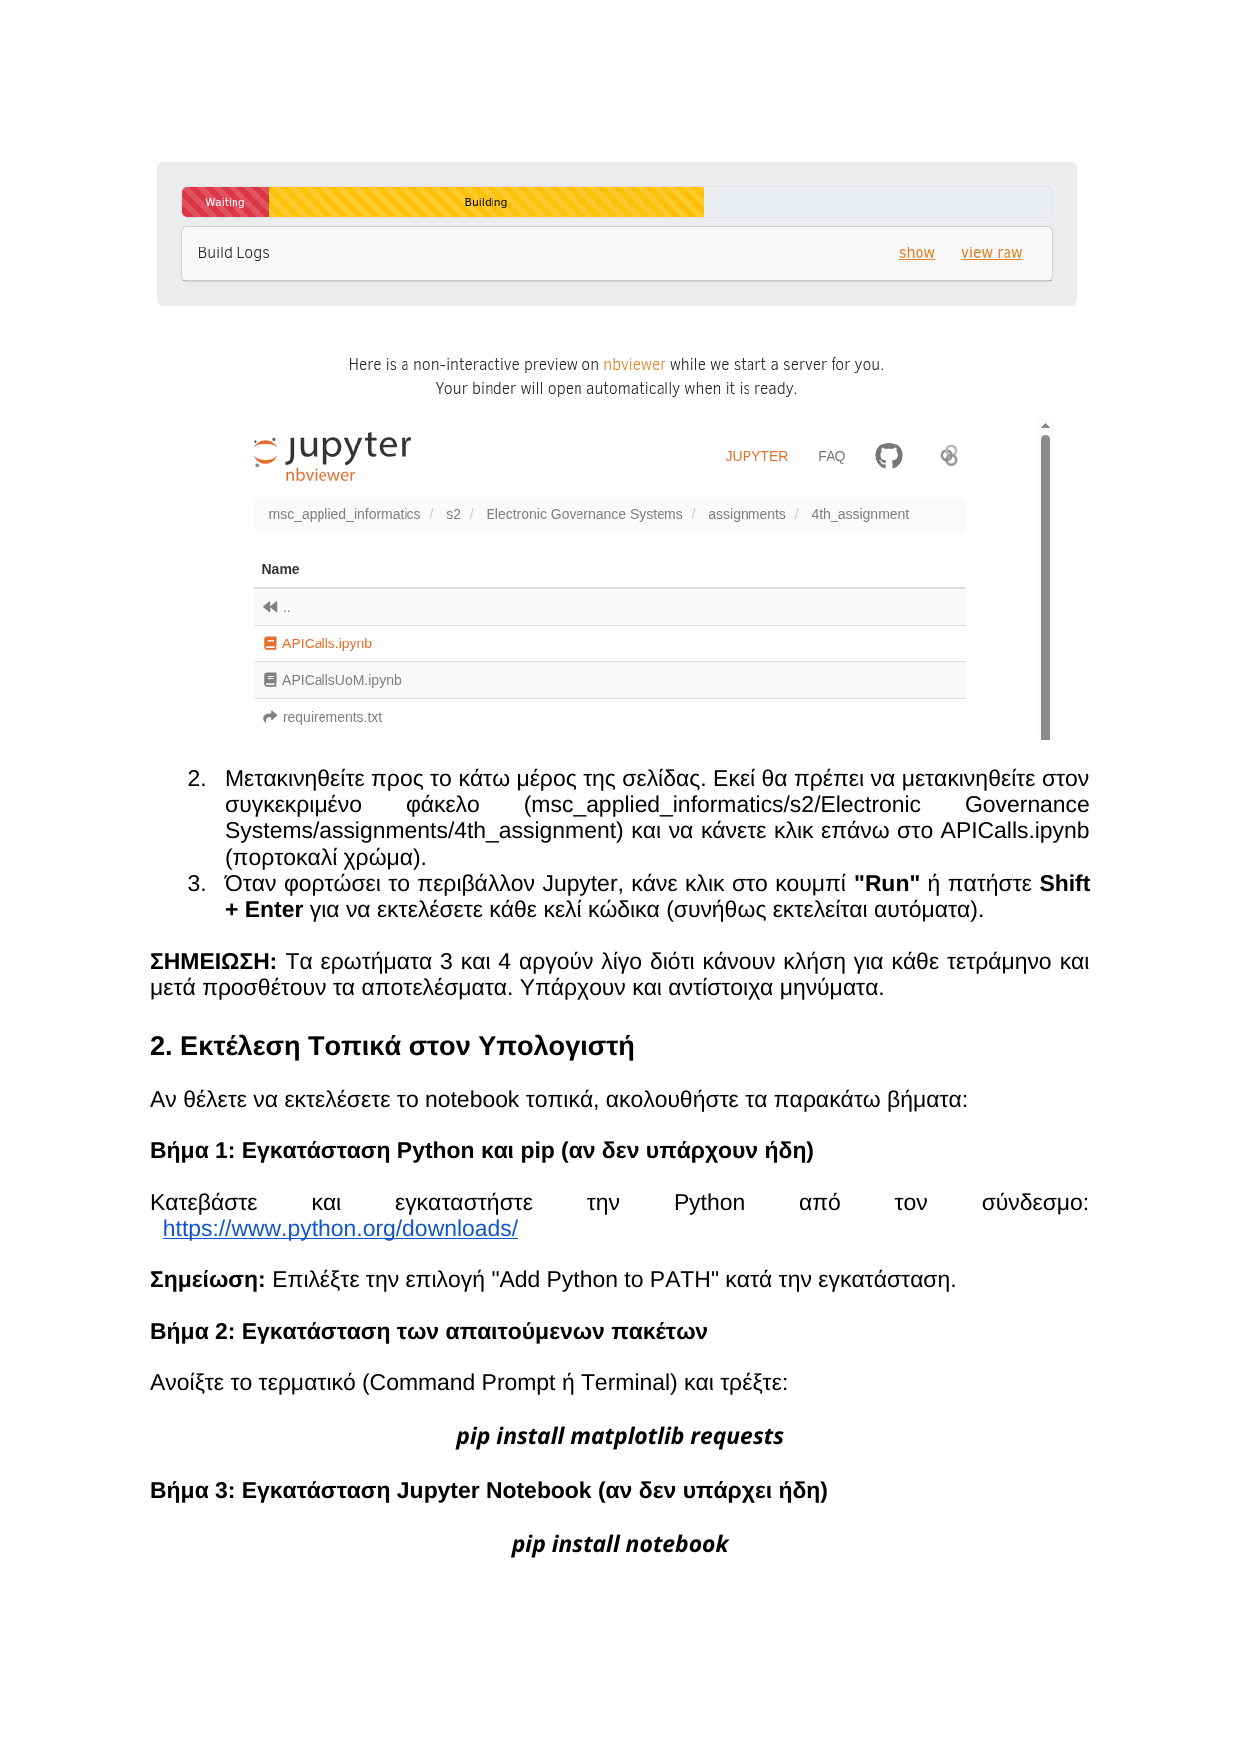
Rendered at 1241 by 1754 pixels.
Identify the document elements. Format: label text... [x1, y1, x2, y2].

text ΣΗΜΕΙΩΣΗ: Τα ερωτήματα 3 και 4 αργούν λίγο διότι κάνουν κλήση για κάθε τετράμηνο και μετά προσθέτουν τα αποτελέσματα. Υπάρχουν και αντίστοιχα μηνύματα. [150, 948, 1090, 1000]
picture [150, 150, 1091, 740]
list Μετακινηθείτε προς το κάτω μέρος της σελίδας. Εκεί θα πρέπει να μετακινηθείτε στον συγκεκριμένο φάκελο (msc_applied_informatics/s2/Electronic Governance Systems/assignments/4th_assignment) και να κάνετε κλικ επάνω στο APICalls.ipynb (πορτοκαλί χρώμα). [187, 764, 1090, 870]
text Ανοίξτε το τερματικό (Command Prompt ή Terminal) και τρέξτε: [150, 1369, 1090, 1395]
list Όταν φορτώσει το περιβάλλον Jupyter, κάνε κλικ στο κουμπί "Run" ή πατήστε Shift + Enter για να εκτελέσετε κάθε κελί κώδικα (συνήθως εκτελείται αυτόματα). [187, 870, 1090, 923]
text 2. Εκτέλεση Τοπικά στον Υπολογιστή [150, 1029, 1090, 1061]
text Βήμα 3: Εγκατάσταση Jupyter Notebook (αν δεν υπάρχει ήδη) [150, 1477, 1090, 1503]
text Βήμα 2: Εγκατάσταση των απαιτούμενων πακέτων [150, 1318, 1090, 1344]
text pip install notebook [150, 1528, 1090, 1559]
text Κατεβάστε και εγκαταστήστε την Python από τον σύνδεσμο: https://www.python.org/downloads/ [150, 1188, 1090, 1241]
text Σημείωση: Επιλέξτε την επιλογή "Add Python to PATH" κατά την εγκατάσταση. [150, 1266, 1090, 1293]
text Βήμα 1: Εγκατάσταση Python και pip (αν δεν υπάρχουν ήδη) [150, 1137, 1090, 1163]
text Αν θέλετε να εκτελέσετε το notebook τοπικά, ακολουθήστε τα παρακάτω βήματα: [150, 1086, 1090, 1112]
text pip install matplotlib requests [150, 1420, 1090, 1452]
